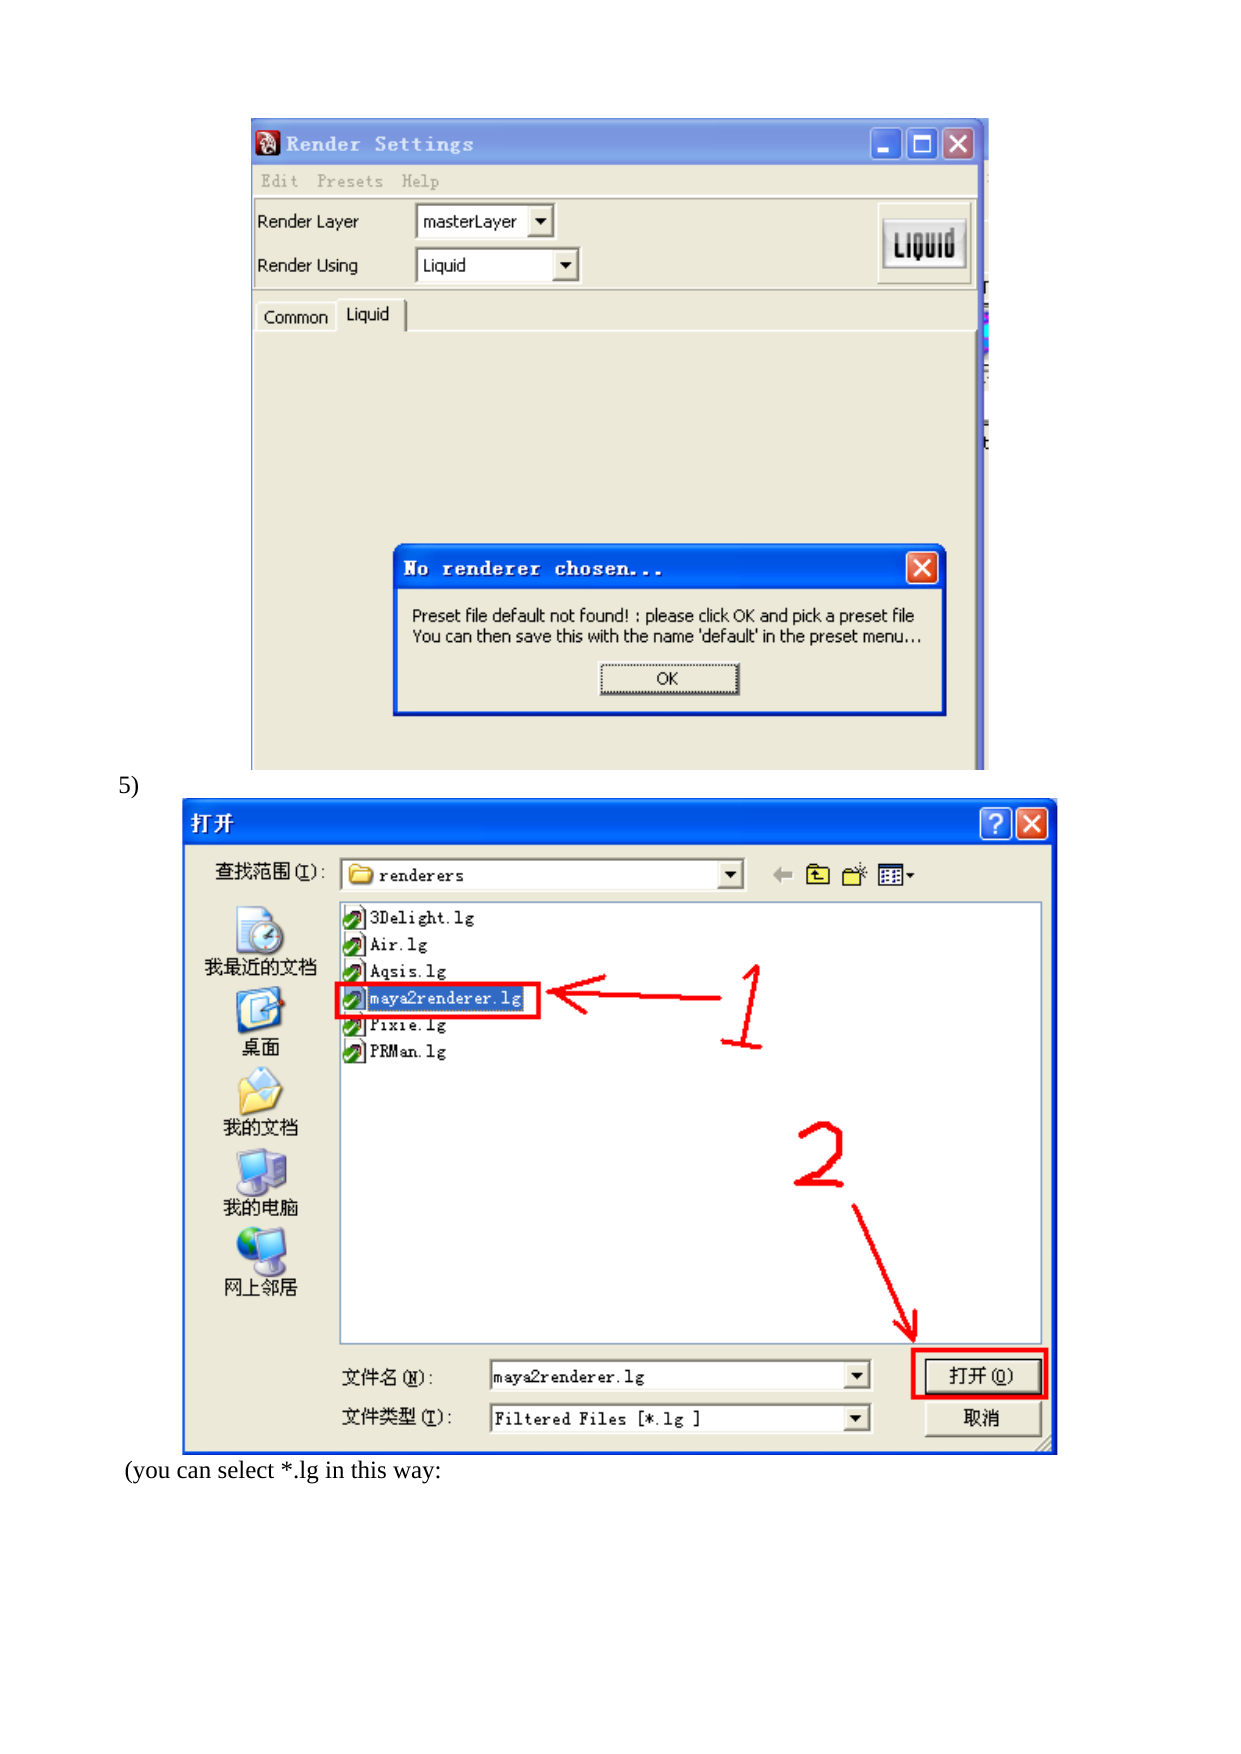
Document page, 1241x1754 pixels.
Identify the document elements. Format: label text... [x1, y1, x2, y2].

text 5) [118, 118, 1122, 798]
text (you can select *.lg in this way: [118, 1198, 1122, 1483]
